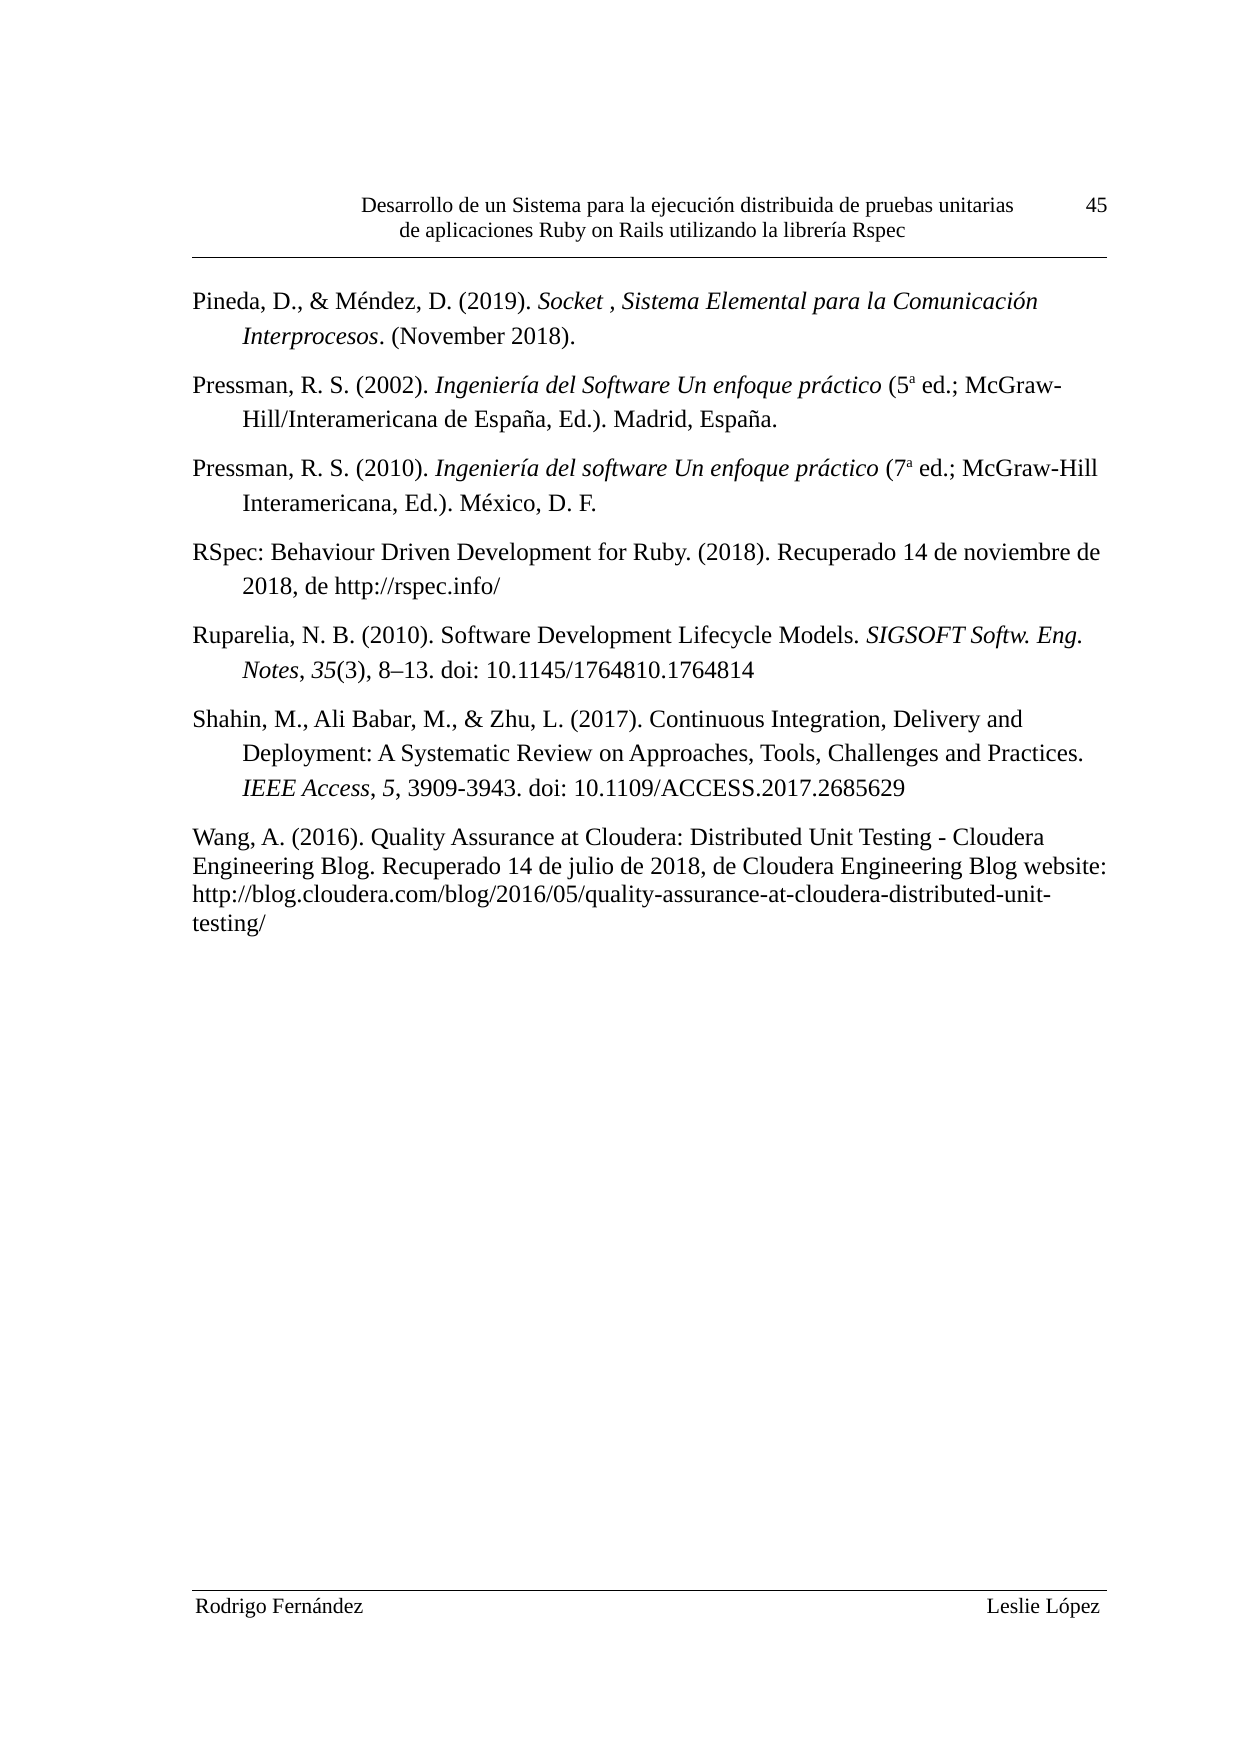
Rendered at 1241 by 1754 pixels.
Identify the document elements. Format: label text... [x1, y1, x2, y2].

text RSpec: Behaviour Driven Development for Ruby. (2018). Recuperado 14 de noviembre de 2018, de http://rspec.info/ [192, 537, 1107, 600]
text Pressman, R. S. (2002). Ingeniería del Software Un enfoque práctico (5a ed.; McGraw-Hill/Interamericana de España, Ed.). Madrid, España. [192, 370, 1107, 433]
text Shahin, M., Ali Babar, M., & Zhu, L. (2017). Continuous Integration, Delivery and Deployment: A Systematic Review on Approaches, Tools, Challenges and Practices. IEEE Access, 5, 3909-3943. doi: 10.1109/ACCESS.2017.2685629 [192, 704, 1107, 802]
text Ruparelia, N. B. (2010). Software Development Lifecycle Models. SIGSOFT Softw. Eng. Notes, 35(3), 8–13. doi: 10.1145/1764810.1764814 [192, 621, 1107, 684]
text Pressman, R. S. (2010). Ingeniería del software Un enfoque práctico (7a ed.; McGraw-Hill Interamericana, Ed.). México, D. F. [192, 453, 1107, 517]
text Pineda, D., & Méndez, D. (2019). Socket , Sistema Elemental para la Comunicación Interprocesos. (November 2018). [192, 286, 1107, 349]
text Wang, A. (2016). Quality Assurance at Cloudera: Distributed Unit Testing - Cloudera Engineering Blog. Recuperado 14 de julio de 2018, de Cloudera Engineering Blog website: http://blog.cloudera.com/blog/2016/05/quality-assurance-at-cloudera-distributed-unit-testing/ [192, 822, 1107, 937]
